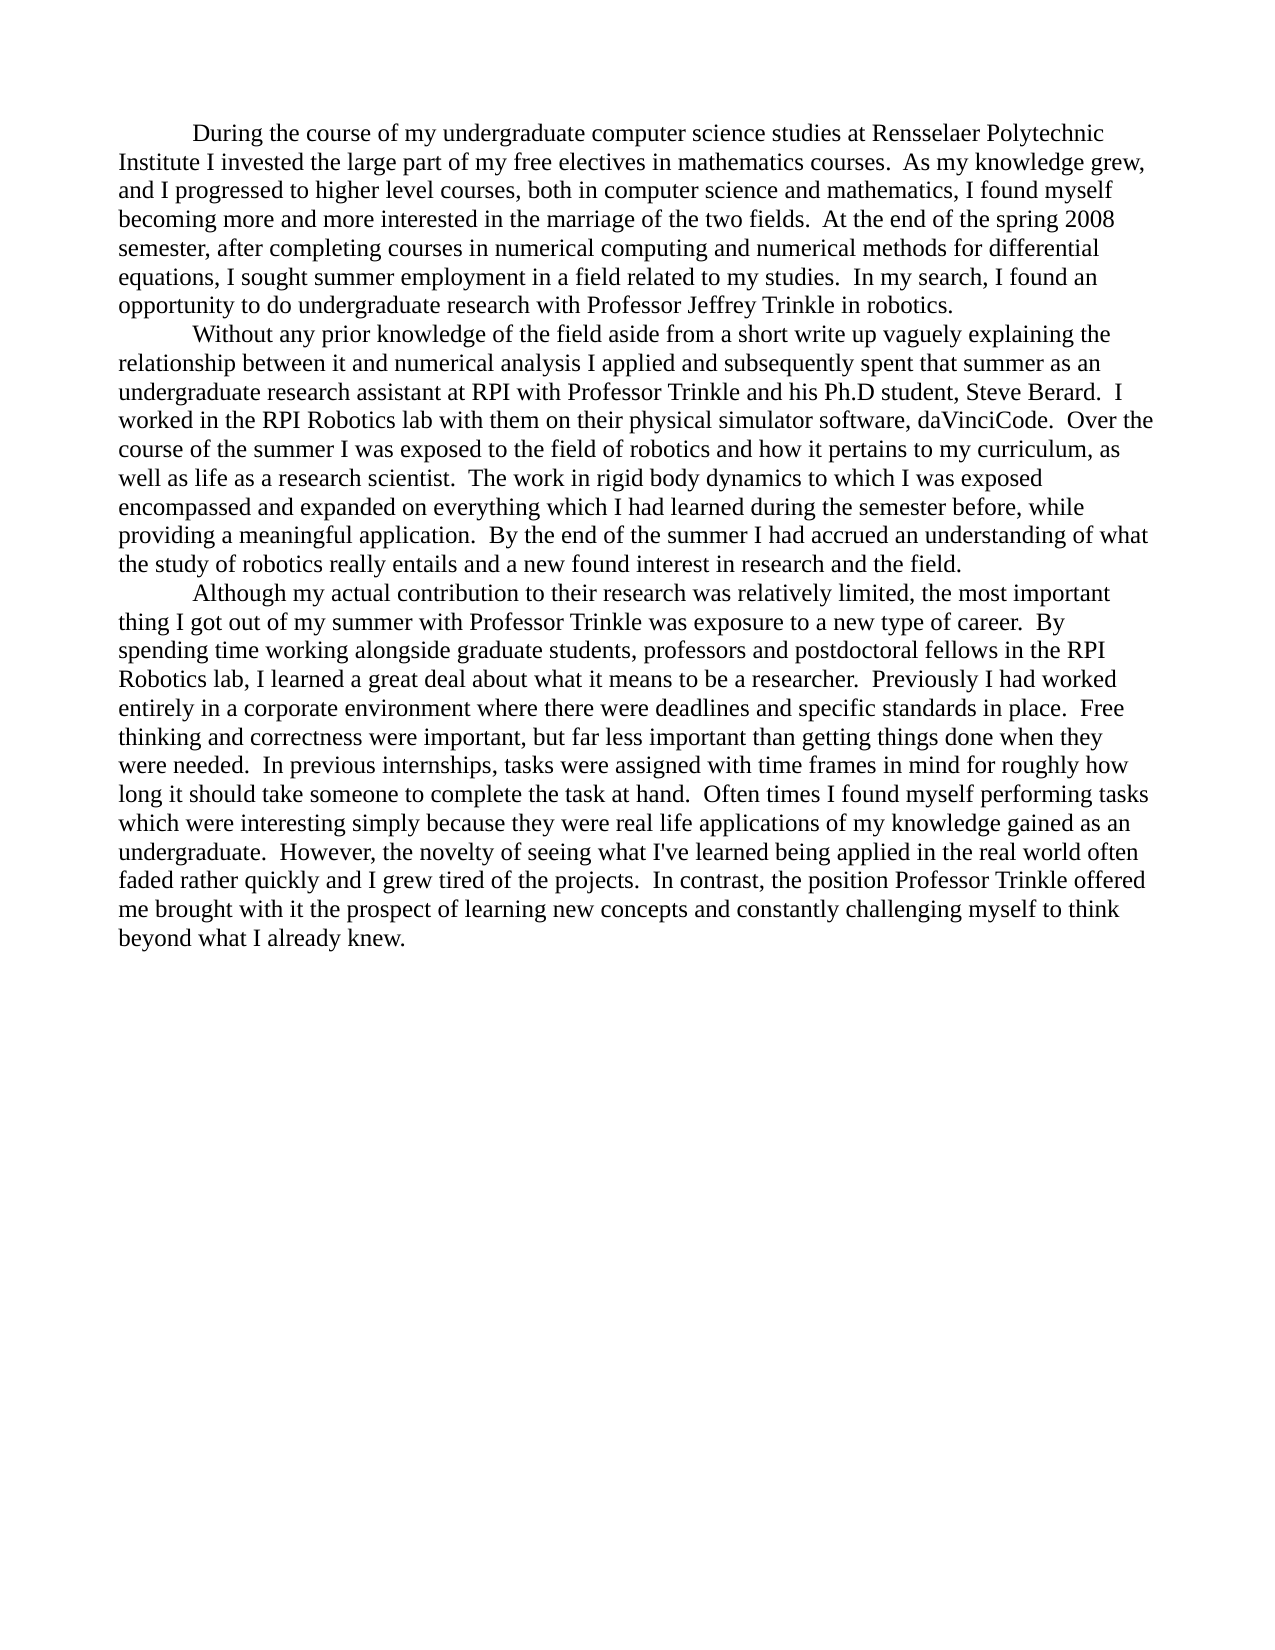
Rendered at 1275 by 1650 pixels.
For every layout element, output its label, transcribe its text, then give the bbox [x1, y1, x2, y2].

text Without any prior knowledge of the field aside from a short write up vaguely explaining the relationship between it and numerical analysis I applied and subsequently spent that summer as an undergraduate research assistant at RPI with Professor Trinkle and his Ph.D student, Steve Berard. I worked in the RPI Robotics lab with them on their physical simulator software, daVinciCode. Over the course of the summer I was exposed to the field of robotics and how it pertains to my curriculum, as well as life as a research scientist. The work in rigid body dynamics to which I was exposed encompassed and expanded on everything which I had learned during the semester before, while providing a meaningful application. By the end of the summer I had accrued an understanding of what the study of robotics really entails and a new found interest in research and the field. [118, 319, 1157, 578]
text During the course of my undergraduate computer science studies at Rensselaer Polytechnic Institute I invested the large part of my free electives in mathematics courses. As my knowledge grew, and I progressed to higher level courses, both in computer science and mathematics, I found myself becoming more and more interested in the marriage of the two fields. At the end of the spring 2008 semester, after completing courses in numerical computing and numerical methods for differential equations, I sought summer employment in a field related to my studies. In my search, I found an opportunity to do undergraduate research with Professor Jeffrey Trinkle in robotics. [118, 118, 1157, 319]
text Although my actual contribution to their research was relatively limited, the most important thing I got out of my summer with Professor Trinkle was exposure to a new type of career. By spending time working alongside graduate students, professors and postdoctoral fellows in the RPI Robotics lab, I learned a great deal about what it means to be a researcher. Previously I had worked entirely in a corporate environment where there were deadlines and specific standards in place. Free thinking and correctness were important, but far less important than getting things done when they were needed. In previous internships, tasks were assigned with time frames in mind for roughly how long it should take someone to complete the task at hand. Often times I found myself performing tasks which were interesting simply because they were real life applications of my knowledge gained as an undergraduate. However, the novelty of seeing what I've learned being applied in the real world often faded rather quickly and I grew tired of the projects. In contrast, the position Professor Trinkle offered me brought with it the prospect of learning new concepts and constantly challenging myself to think beyond what I already knew. [118, 578, 1157, 952]
